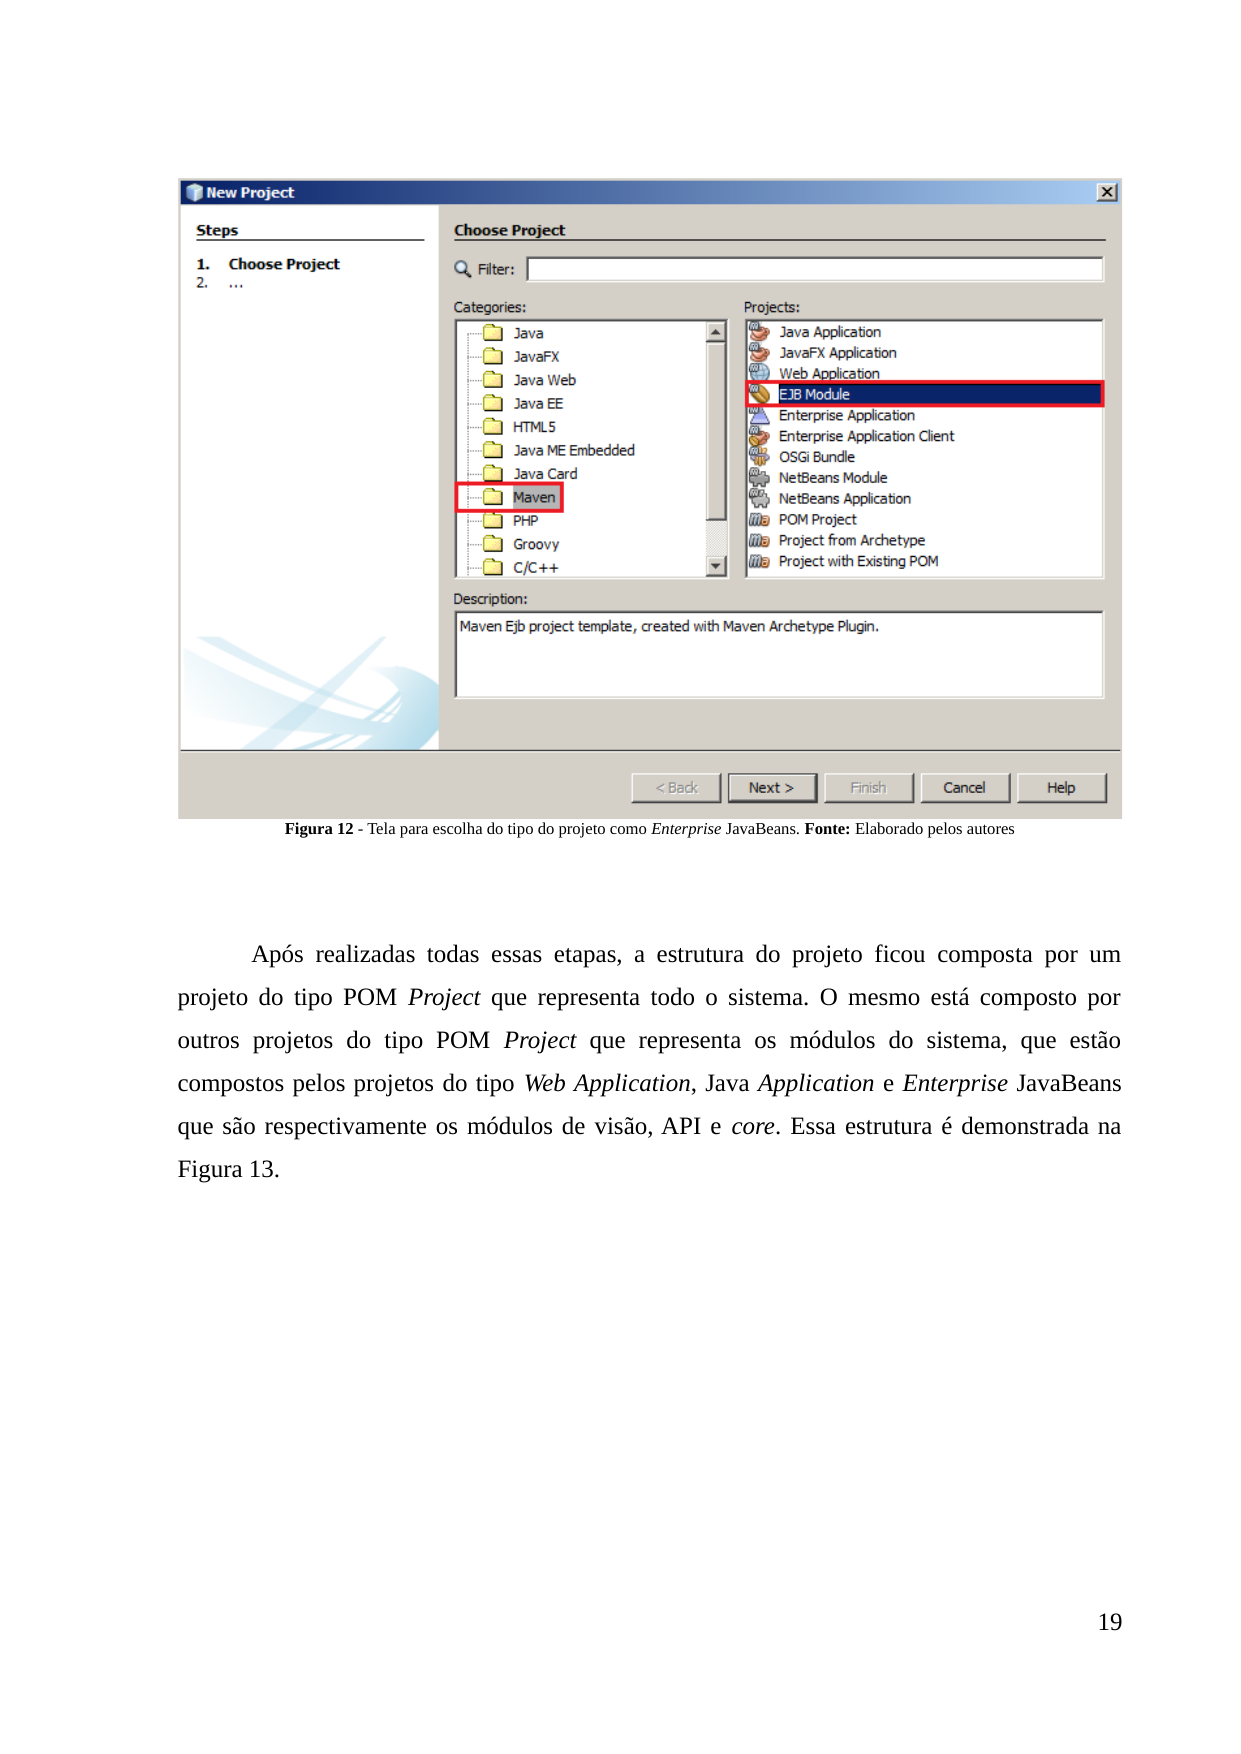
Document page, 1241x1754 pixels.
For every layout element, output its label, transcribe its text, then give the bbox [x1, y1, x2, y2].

text Após realizadas todas essas etapas, a estrutura do projeto ficou composta por um projeto do tipo POM Project que representa todo o sistema. O mesmo está composto por outros projetos do tipo POM Project que representa os módulos do sistema, que estão compostos pelos projetos do tipo Web Application, Java Application e Enterprise JavaBeans que são respectivamente os módulos de visão, API e core. Essa estrutura é demonstrada na Figura 13. [177, 939, 1122, 1183]
text Figura 12 - Tela para escolha do tipo do projeto como Enterprise JavaBeans. Fonte: Elaborado pelos autores [177, 819, 1122, 838]
picture [177, 177, 1123, 819]
